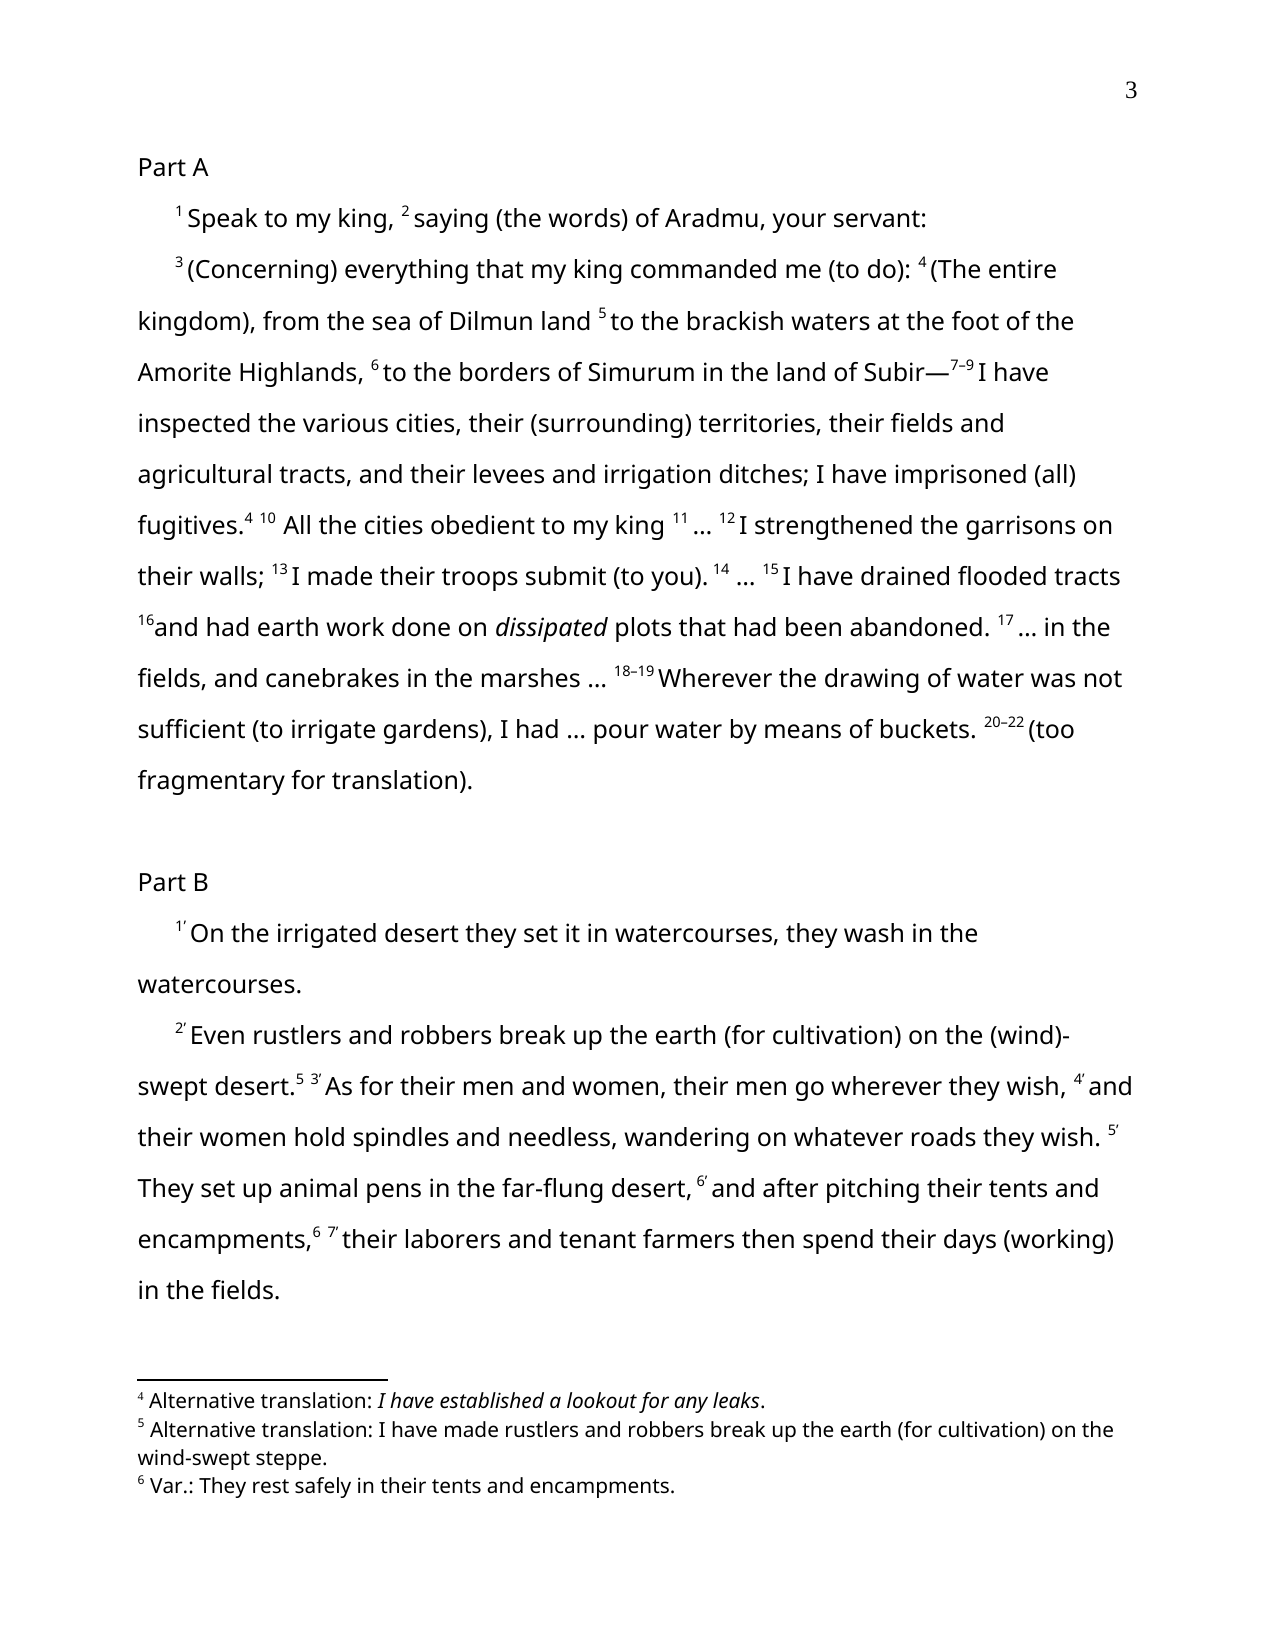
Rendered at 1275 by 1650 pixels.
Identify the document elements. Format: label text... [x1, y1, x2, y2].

text Part A [137, 150, 1138, 184]
text Alternative translation: I have established a lookout for any leaks. [137, 1386, 1138, 1415]
text 1’ On the irrigated desert they set it in watercourses, they wash in the watercourses. [137, 916, 1138, 1001]
text 2’ Even rustlers and robbers break up the earth (for cultivation) on the (wind)-swept desert. 3’ As for their men and women, their men go wherever they wish, 4’ and their women hold spindles and­ needless, wandering on whatever roads they wish. 5’ They set up animal pens in the far-flung desert, 6’ and after pitching their tents and encampments, 7’ their laborers and tenant farmers then spend their days (working) in the­ fields. [137, 1018, 1138, 1307]
text Alternative translation: I have made rustlers and robbers break up the earth (for cultivation) on the wind-swept steppe. [137, 1415, 1138, 1472]
text Part B [137, 864, 1138, 899]
text 1 Speak to my king, 2 saying (the words) of Aradmu, your servant: [137, 201, 1138, 235]
text 3 (Concerning) everything that my king commanded me (to do): 4 (The entire kingdom), from the sea of Dilmun land 5 to the brackish waters at the foot of the Amorite Highlands, 6 to the borders of Simurum in the land of Subir—7–9 I have inspected the various cities, their (surrounding) territories, their fields and agricultural tracts, and their levees and irrigation ditches; I have imprisoned (all) fugitives. 10 All the cities obedient to my king 11 … 12 I strengthened the garrisons on their walls; 13 I made their troops submit (to you). 14 … 15 I have drained flooded tracts 16and had earth work done on dissipated plots that had been abandoned. 17 … in the fields, and canebrakes in the marshes … 18–19 Wherever the drawing of water was not sufficient (to irrigate gardens), I had … pour water by means of buckets. 20–22 (too fragmentary for translation). [137, 252, 1138, 797]
text Var.: They rest safely in their tents and encampments. [137, 1472, 1138, 1500]
